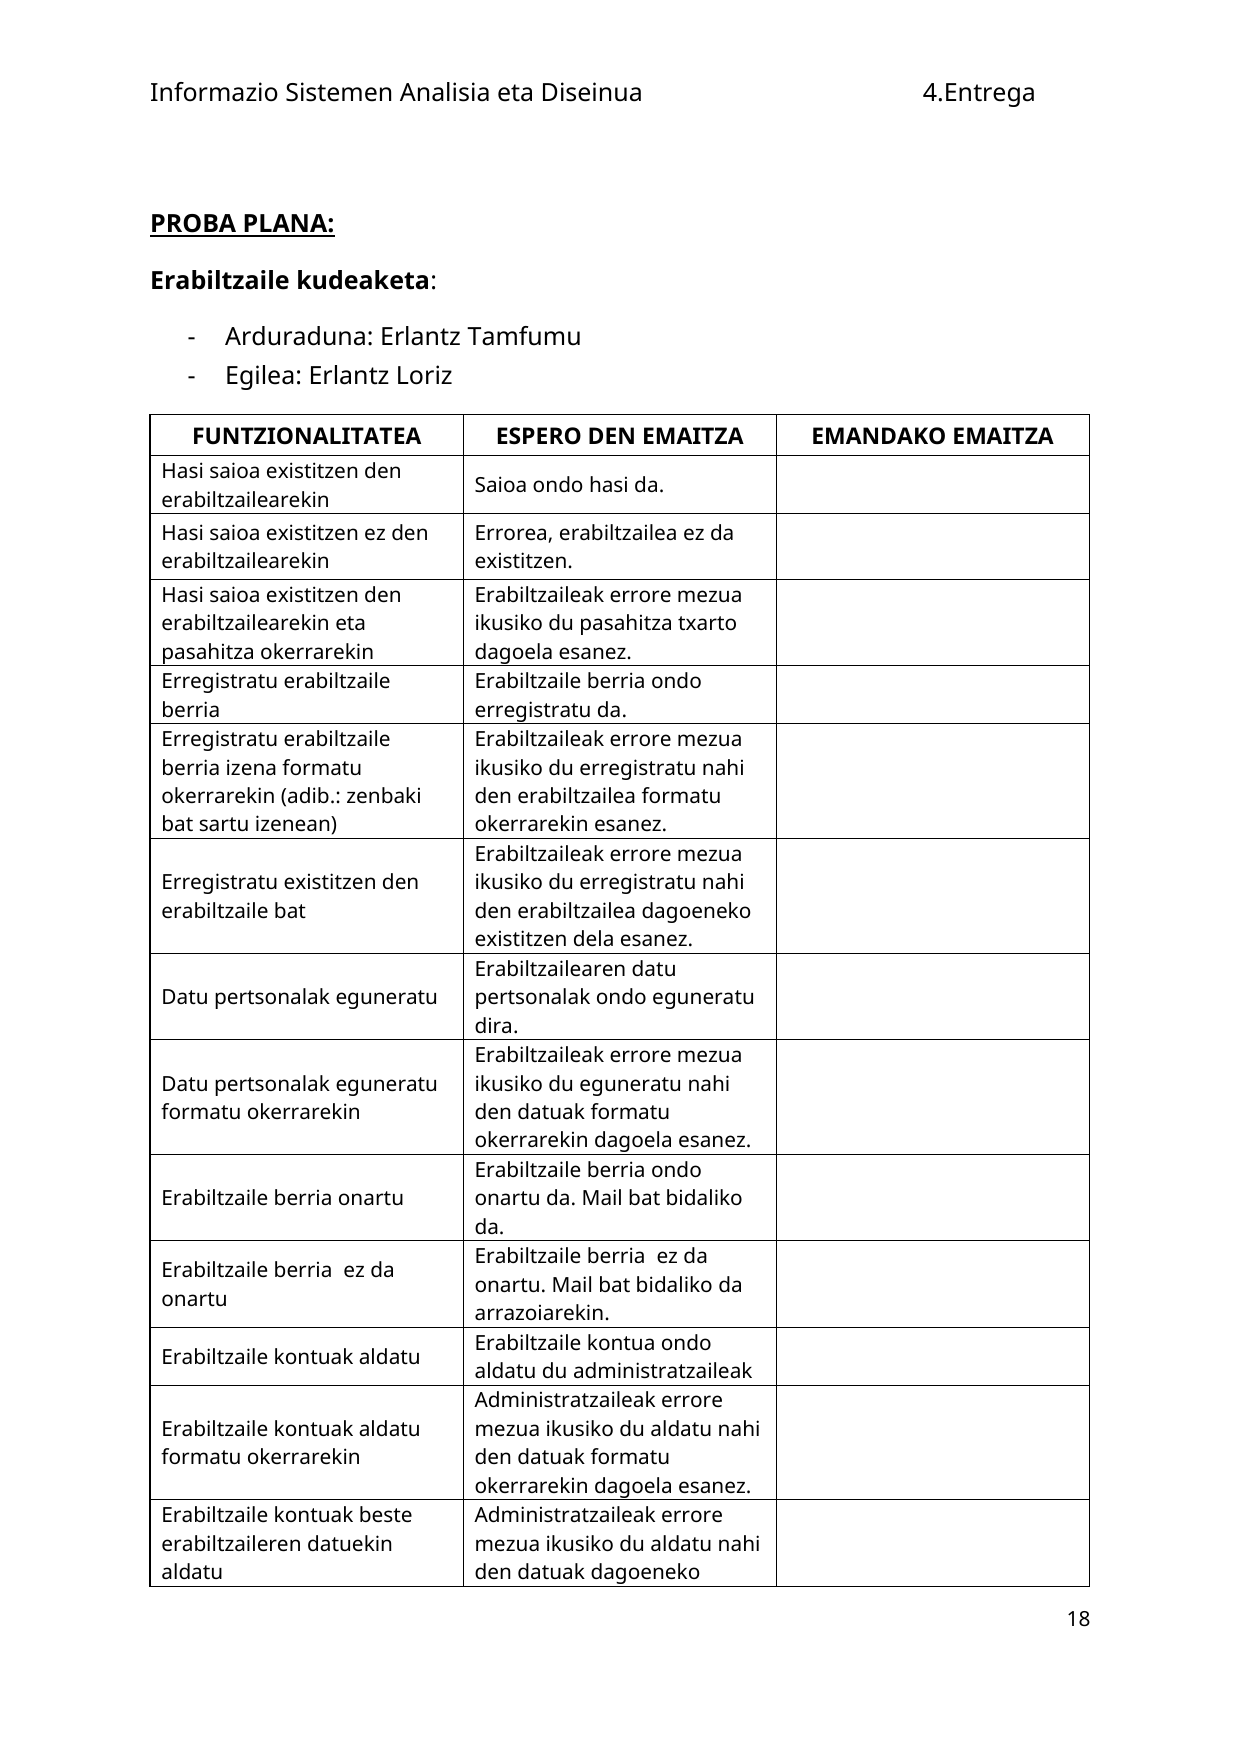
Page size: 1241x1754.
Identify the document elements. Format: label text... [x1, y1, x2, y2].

table_cell Erregistratu existitzen den erabiltzaile bat [151, 839, 463, 953]
table_cell [777, 1241, 1089, 1327]
table_cell Erabiltzaileak errore mezua ikusiko du eguneratu nahi den datuak formatu okerrarekin dagoela esanez. [464, 1040, 776, 1154]
table_cell Administratzaileak errore mezua ikusiko du aldatu nahi den datuak formatu okerrarekin dagoela esanez. [464, 1386, 776, 1499]
table_cell [777, 1040, 1089, 1154]
table_header EMANDAKO EMAITZA [777, 415, 1089, 455]
table_cell Erabiltzaile berria ez da onartu [151, 1241, 463, 1327]
table_cell [777, 1155, 1089, 1240]
table_cell Hasi saioa existitzen ez den erabiltzailearekin [151, 514, 463, 579]
table_cell Erabiltzailearen datu pertsonalak ondo eguneratu dira. [464, 954, 776, 1039]
table_cell Erabiltzaile berria ondo onartu da. Mail bat bidaliko da. [464, 1155, 776, 1240]
table_cell Erabiltzaile berria ez da onartu. Mail bat bidaliko da arrazoiarekin. [464, 1241, 776, 1327]
table_cell [777, 954, 1089, 1039]
table_cell Administratzaileak errore mezua ikusiko du aldatu nahi den datuak dagoeneko [464, 1500, 776, 1586]
table_cell [777, 1500, 1089, 1586]
text PROBA PLANA: [150, 206, 1090, 240]
table_header FUNTZIONALITATEA [151, 415, 463, 455]
table_cell Erabiltzaile kontuak aldatu [151, 1328, 463, 1384]
table_cell Hasi saioa existitzen den erabiltzailearekin eta pasahitza okerrarekin [151, 580, 463, 665]
table_cell [777, 456, 1089, 513]
table_cell [777, 1386, 1089, 1499]
table_cell Datu pertsonalak eguneratu formatu okerrarekin [151, 1040, 463, 1154]
table_cell Erregistratu erabiltzaile berria [151, 666, 463, 723]
table_cell Erabiltzaile kontuak beste erabiltzaileren datuekin aldatu [151, 1500, 463, 1586]
text Erabiltzaile kudeaketa: [150, 262, 1090, 296]
table_cell Erabiltzaile kontuak aldatu formatu okerrarekin [151, 1386, 463, 1499]
table_cell Saioa ondo hasi da. [464, 456, 776, 513]
table_cell Erabiltzaile kontua ondo aldatu du administratzaileak [464, 1328, 776, 1384]
table_cell Erabiltzaileak errore mezua ikusiko du erregistratu nahi den erabiltzailea formatu okerrarekin esanez. [464, 724, 776, 838]
table_cell [777, 1328, 1089, 1384]
table_cell Erabiltzaile berria onartu [151, 1155, 463, 1240]
table_cell Hasi saioa existitzen den erabiltzailearekin [151, 456, 463, 513]
table_cell [777, 514, 1089, 579]
list Arduraduna: Erlantz Tamfumu [187, 318, 1090, 352]
table_cell [777, 666, 1089, 723]
table_cell [777, 839, 1089, 953]
table_header ESPERO DEN EMAITZA [464, 415, 776, 455]
list Egilea: Erlantz Loriz [187, 358, 1090, 392]
table_cell Erabiltzaile berria ondo erregistratu da. [464, 666, 776, 723]
table_cell [777, 580, 1089, 665]
table_cell Erregistratu erabiltzaile berria izena formatu okerrarekin (adib.: zenbaki bat sartu izenean) [151, 724, 463, 838]
table_cell Datu pertsonalak eguneratu [151, 954, 463, 1039]
table_cell [777, 724, 1089, 838]
table_cell Erabiltzaileak errore mezua ikusiko du erregistratu nahi den erabiltzailea dagoeneko existitzen dela esanez. [464, 839, 776, 953]
table_cell Erabiltzaileak errore mezua ikusiko du pasahitza txarto dagoela esanez. [464, 580, 776, 665]
table_cell Errorea, erabiltzailea ez da existitzen. [464, 514, 776, 579]
